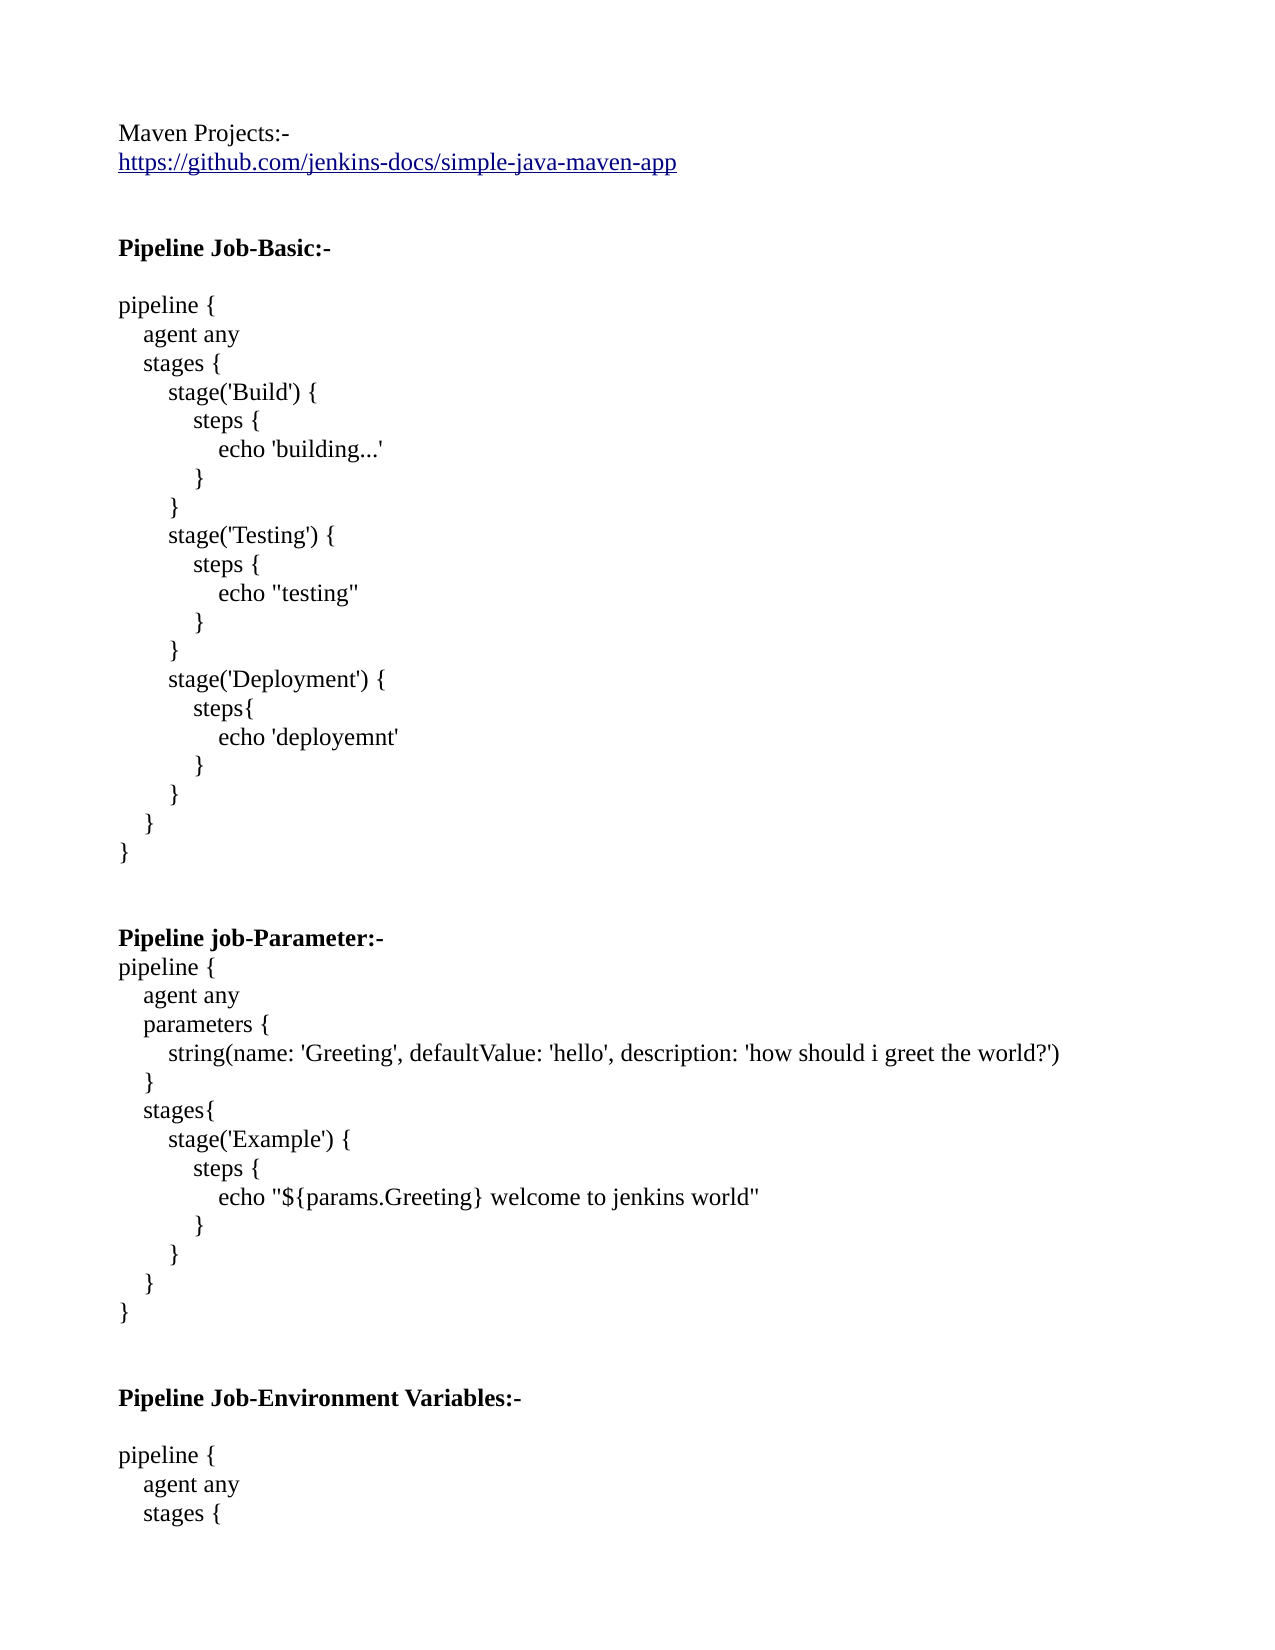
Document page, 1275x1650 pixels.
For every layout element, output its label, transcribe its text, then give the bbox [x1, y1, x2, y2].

text } [118, 751, 1157, 779]
text https://github.com/jenkins-docs/simple-java-maven-app [118, 147, 1157, 176]
text pipeline { [118, 952, 1157, 981]
text } [118, 779, 1157, 808]
text steps { [118, 406, 1157, 434]
text echo 'deployemnt' [118, 722, 1157, 751]
text Pipeline Job-Environment Variables:- [118, 1383, 1157, 1412]
text } [118, 808, 1157, 837]
text steps { [118, 1153, 1157, 1182]
text echo 'building...' [118, 434, 1157, 463]
text } [118, 636, 1157, 664]
text string(name: 'Greeting', defaultValue: 'hello', description: 'how should i greet the world?') [118, 1038, 1157, 1067]
text stages{ [118, 1096, 1157, 1124]
text echo "${params.Greeting} welcome to jenkins world" [118, 1182, 1157, 1211]
text } [118, 1211, 1157, 1239]
text } [118, 492, 1157, 521]
text steps { [118, 549, 1157, 578]
text stage('Build') { [118, 377, 1157, 406]
text } [118, 607, 1157, 636]
text agent any [118, 1469, 1157, 1498]
text stages { [118, 1498, 1157, 1527]
text stages { [118, 348, 1157, 377]
text } [118, 1297, 1157, 1326]
text stage('Testing') { [118, 521, 1157, 549]
text agent any [118, 981, 1157, 1009]
text agent any [118, 319, 1157, 348]
text Maven Projects:- [118, 118, 1157, 147]
text echo "testing" [118, 578, 1157, 607]
text } [118, 837, 1157, 866]
text Pipeline Job-Basic:- [118, 233, 1157, 262]
text parameters { [118, 1009, 1157, 1038]
text } [118, 463, 1157, 492]
text } [118, 1268, 1157, 1297]
text stage('Example') { [118, 1124, 1157, 1153]
text pipeline { [118, 1441, 1157, 1469]
text } [118, 1239, 1157, 1268]
text stage('Deployment') { [118, 664, 1157, 693]
text } [118, 1067, 1157, 1096]
text Pipeline job-Parameter:- [118, 923, 1157, 952]
text pipeline { [118, 291, 1157, 319]
text steps{ [118, 693, 1157, 722]
